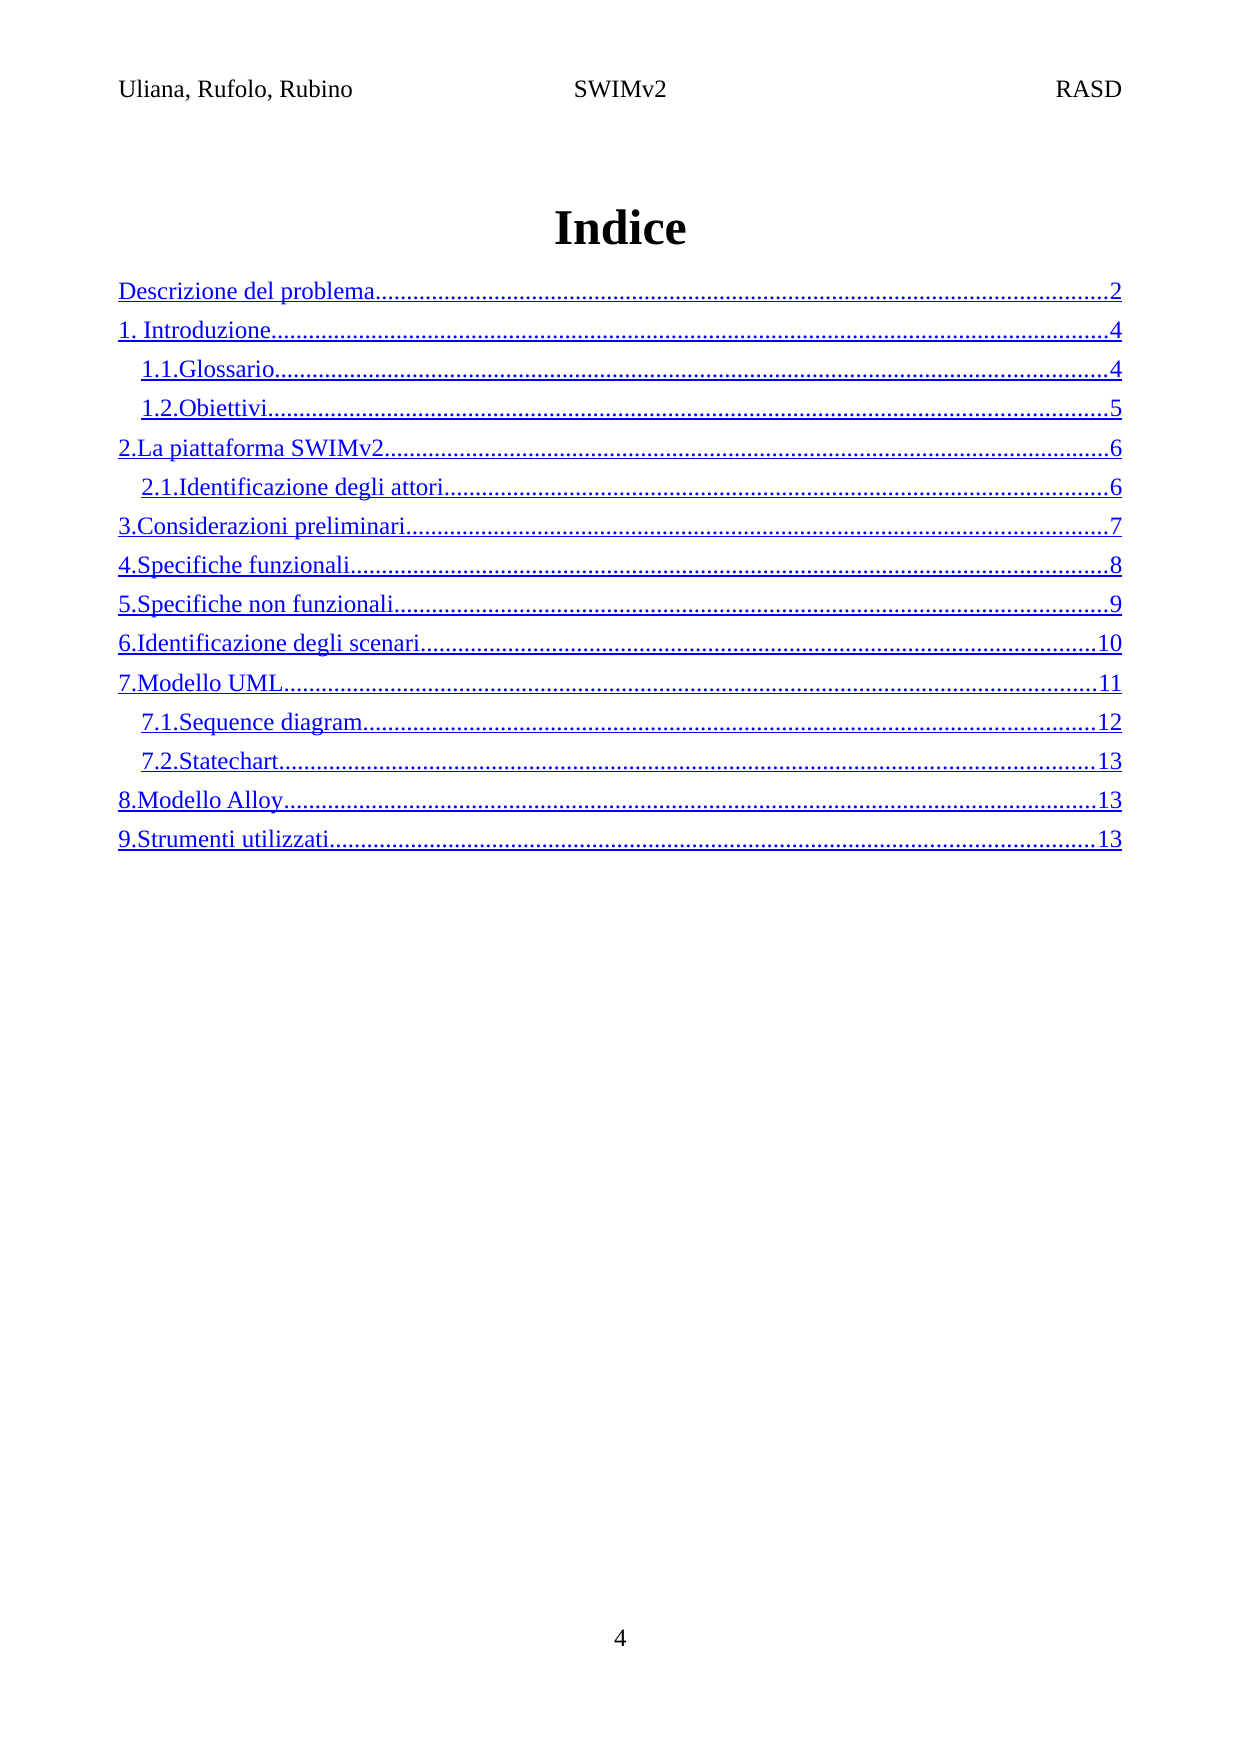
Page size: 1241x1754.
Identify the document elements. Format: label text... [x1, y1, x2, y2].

text 3.Considerazioni preliminari 7 [118, 511, 1122, 536]
text 1. Introduzione 4 [118, 315, 1122, 340]
text 2.1.Identificazione degli attori 6 [141, 472, 1122, 497]
text Descrizione del problema 2 [118, 276, 1122, 301]
text 2.La piattaforma SWIMv2 6 [118, 433, 1122, 458]
text 8.Modello Alloy 13 [118, 785, 1122, 810]
text 7.Modello UML 11 [118, 668, 1122, 693]
text 1.1.Glossario 4 [141, 354, 1122, 379]
text 4.Specifiche funzionali 8 [118, 550, 1122, 575]
text 1.2.Obiettivi 5 [141, 393, 1122, 418]
text 6.Identificazione degli scenari 10 [118, 628, 1122, 653]
text 7.2.Statechart 13 [141, 746, 1122, 771]
text 9.Strumenti utilizzati 13 [118, 824, 1122, 849]
subtitle Indice [118, 198, 1122, 255]
text 7.1.Sequence diagram 12 [141, 707, 1122, 732]
text 5.Specifiche non funzionali 9 [118, 589, 1122, 614]
